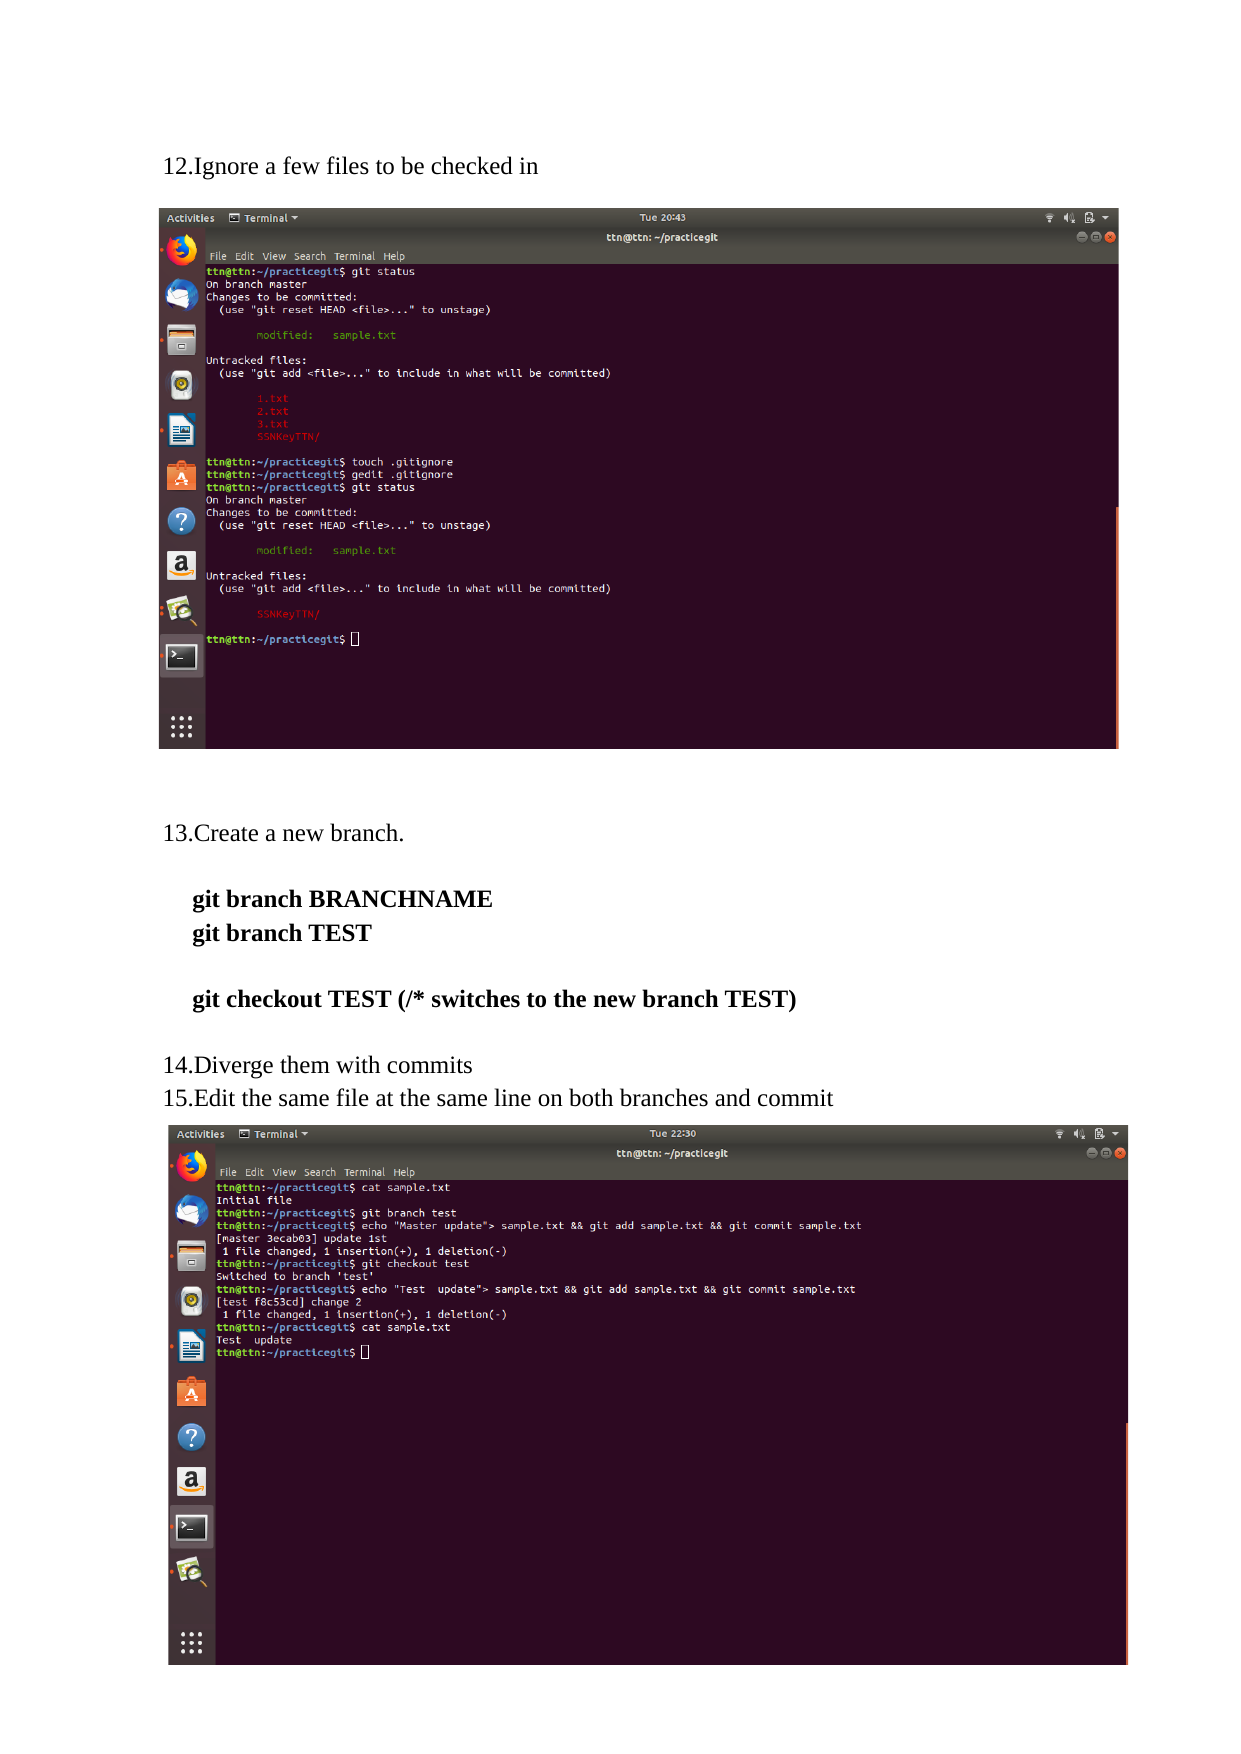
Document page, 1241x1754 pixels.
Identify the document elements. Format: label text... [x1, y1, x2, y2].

text git branch BRANCHNAME [118, 884, 1122, 913]
text git checkout TEST (/* switches to the new branch TEST) [118, 984, 1122, 1012]
list Edit the same file at the same line on both branches and commit [162, 1083, 1122, 1111]
picture [158, 208, 1119, 749]
list Ignore a few files to be checked in [162, 151, 1122, 180]
picture [168, 1125, 1129, 1665]
list Create a new branch. [162, 818, 1122, 847]
text git branch TEST [118, 918, 1122, 946]
list Diverge them with commits [162, 1050, 1122, 1078]
